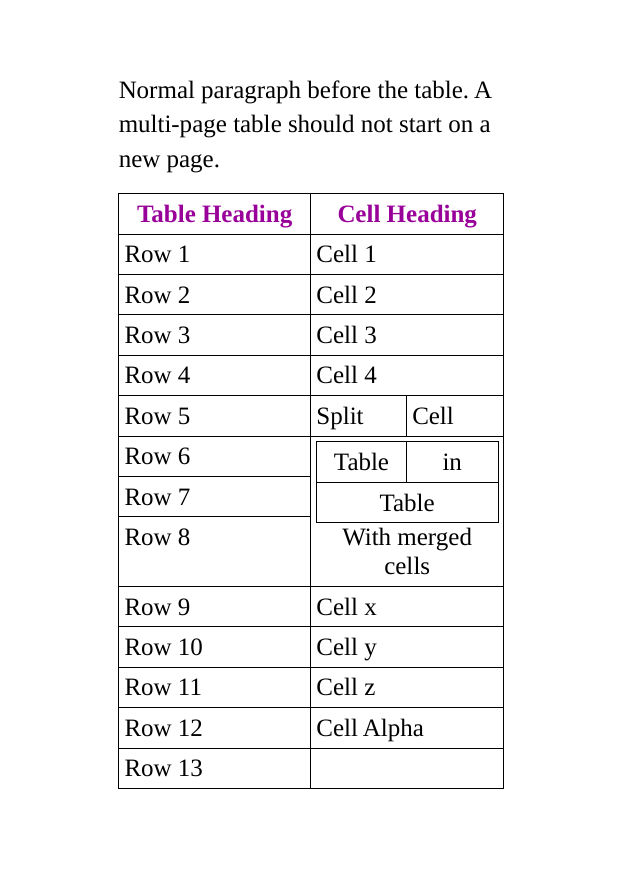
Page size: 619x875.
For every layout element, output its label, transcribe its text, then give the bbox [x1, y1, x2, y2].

table_cell Row 13 [119, 749, 310, 788]
table_cell Row 11 [119, 668, 310, 707]
table_cell Table [317, 483, 498, 522]
table_cell Cell 2 [311, 275, 503, 314]
table_cell Row 7 [119, 477, 310, 516]
table_cell Row 2 [119, 275, 310, 314]
table_cell Cell 4 [311, 356, 503, 395]
table_cell Row 5 [119, 396, 310, 436]
table_cell Cell z [311, 668, 503, 707]
table_cell Split [311, 396, 406, 436]
table_cell [311, 749, 503, 788]
table_cell With merged cells [311, 437, 503, 586]
table_header in [407, 442, 498, 482]
table_cell Row 10 [119, 627, 310, 667]
table_cell Row 6 [119, 437, 310, 476]
table_cell Cell 1 [311, 235, 503, 274]
table_header Table [317, 442, 406, 482]
table_header Table Heading [119, 194, 310, 233]
table_cell Row 3 [119, 315, 310, 355]
table_cell Row 1 [119, 235, 310, 274]
table_cell Row 4 [119, 356, 310, 395]
table_header Cell Heading [311, 194, 503, 233]
table_cell Cell Alpha [311, 708, 503, 747]
table_cell Row 9 [119, 587, 310, 626]
table_cell Cell 3 [311, 315, 503, 355]
table_cell Row 12 [119, 708, 310, 747]
table_cell Row 8 [119, 517, 310, 586]
table_cell Cell [407, 396, 503, 436]
table_cell Cell y [311, 627, 503, 667]
table_cell Cell x [311, 587, 503, 626]
text Normal paragraph before the table. A multi-page table should not start on a new page. [118, 75, 500, 173]
